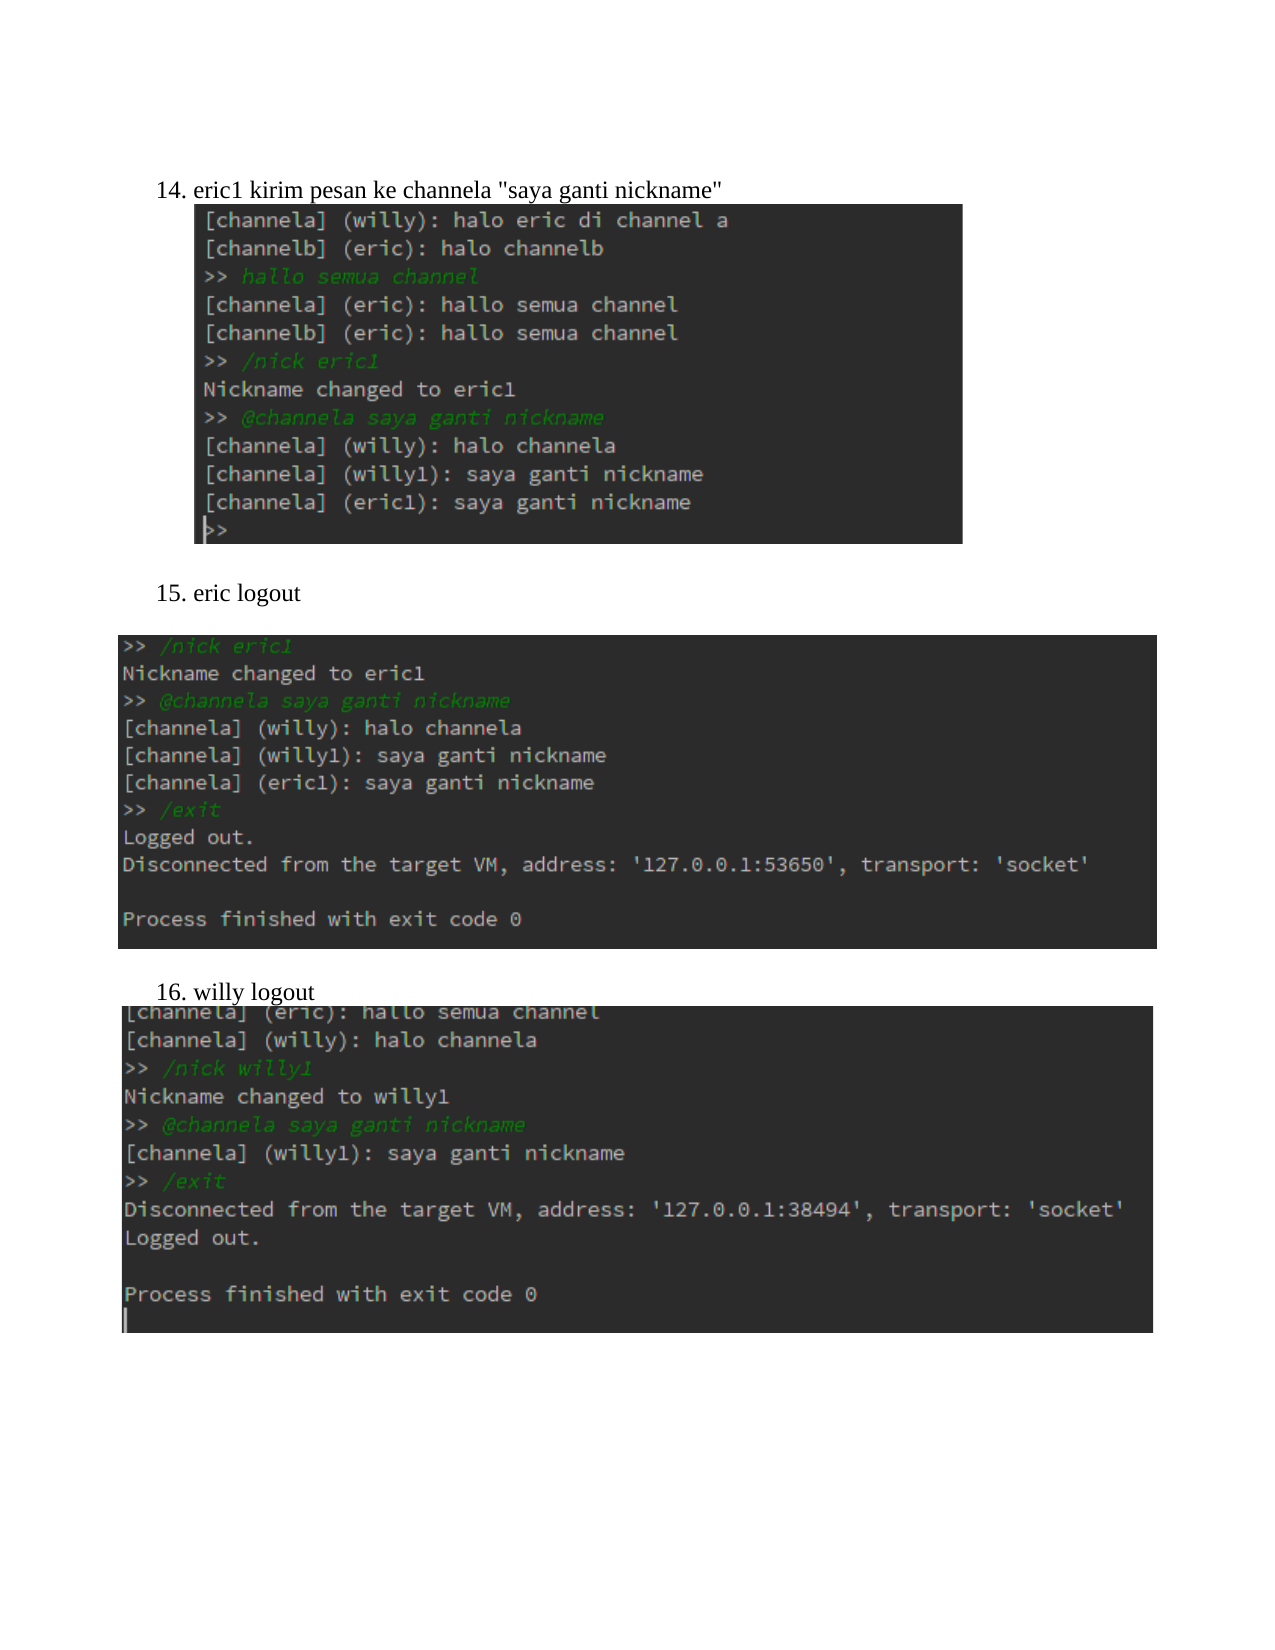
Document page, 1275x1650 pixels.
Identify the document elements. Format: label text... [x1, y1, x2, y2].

list eric1 kirim pesan ke channela "saya ganti nickname" [156, 176, 1157, 204]
picture [118, 635, 1157, 949]
list eric logout [156, 578, 1157, 607]
picture [121, 1006, 1154, 1333]
picture [194, 204, 963, 544]
list willy logout [156, 977, 1157, 1006]
